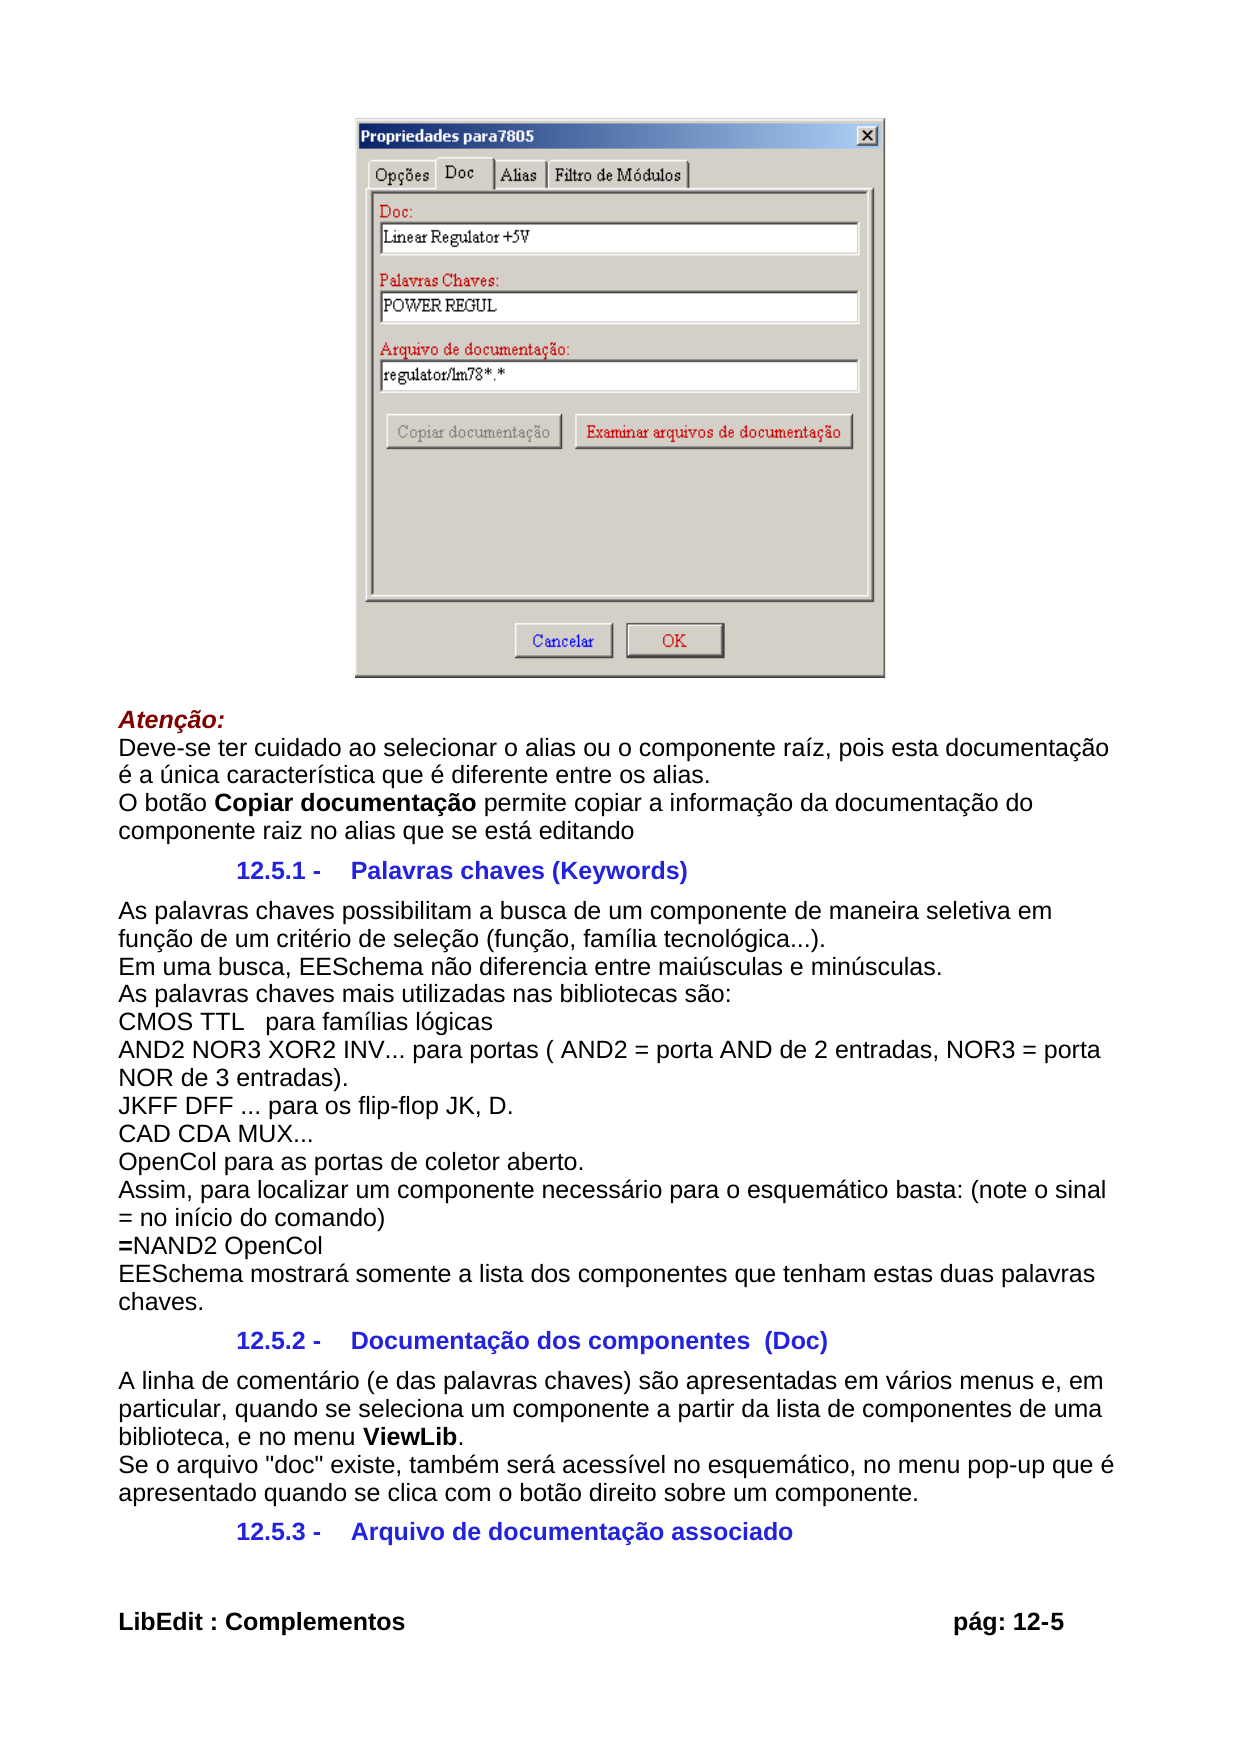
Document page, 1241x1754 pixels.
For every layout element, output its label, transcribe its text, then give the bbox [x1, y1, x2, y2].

text O botão Copiar documentação permite copiar a informação da documentação do componente raiz no alias que se está editando [118, 789, 1122, 845]
text As palavras chaves mais utilizadas nas bibliotecas são: [118, 980, 1122, 1008]
text EESchema mostrará somente a lista dos componentes que tenham estas duas palavras chaves. [118, 1259, 1122, 1315]
text Assim, para localizar um componente necessário para o esquemático basta: (note o sinal = no início do comando) [118, 1176, 1122, 1231]
subtitle Palavras chaves (Keywords) [236, 857, 1122, 885]
text Em uma busca, EESchema não diferencia entre maiúsculas e minúsculas. [118, 952, 1122, 980]
text =NAND2 OpenCol [118, 1231, 1122, 1259]
text CMOS TTL para famílias lógicas [118, 1008, 1122, 1036]
text Se o arquivo "doc" existe, também será acessível no esquemático, no menu pop-up que é apresentado quando se clica com o botão direito sobre um componente. [118, 1450, 1122, 1506]
text OpenCol para as portas de coletor aberto. [118, 1148, 1122, 1176]
text JKFF DFF ... para os flip-flop JK, D. [118, 1092, 1122, 1120]
text Deve-se ter cuidado ao selecionar o alias ou o componente raíz, pois esta documentação é a única característica que é diferente entre os alias. [118, 733, 1122, 789]
subtitle Documentação dos componentes (Doc) [236, 1327, 1122, 1355]
text AND2 NOR3 XOR2 INV... para portas ( AND2 = porta AND de 2 entradas, NOR3 = porta NOR de 3 entradas). [118, 1036, 1122, 1092]
text Atenção: [118, 705, 1122, 733]
subtitle Arquivo de documentação associado [236, 1518, 1122, 1546]
text As palavras chaves possibilitam a busca de um componente de maneira seletiva em função de um critério de seleção (função, família tecnológica...). [118, 896, 1122, 952]
text A linha de comentário (e das palavras chaves) são apresentadas em vários menus e, em particular, quando se seleciona um componente a partir da lista de componentes de uma biblioteca, e no menu ViewLib. [118, 1367, 1122, 1450]
picture [355, 118, 886, 678]
text CAD CDA MUX... [118, 1120, 1122, 1148]
